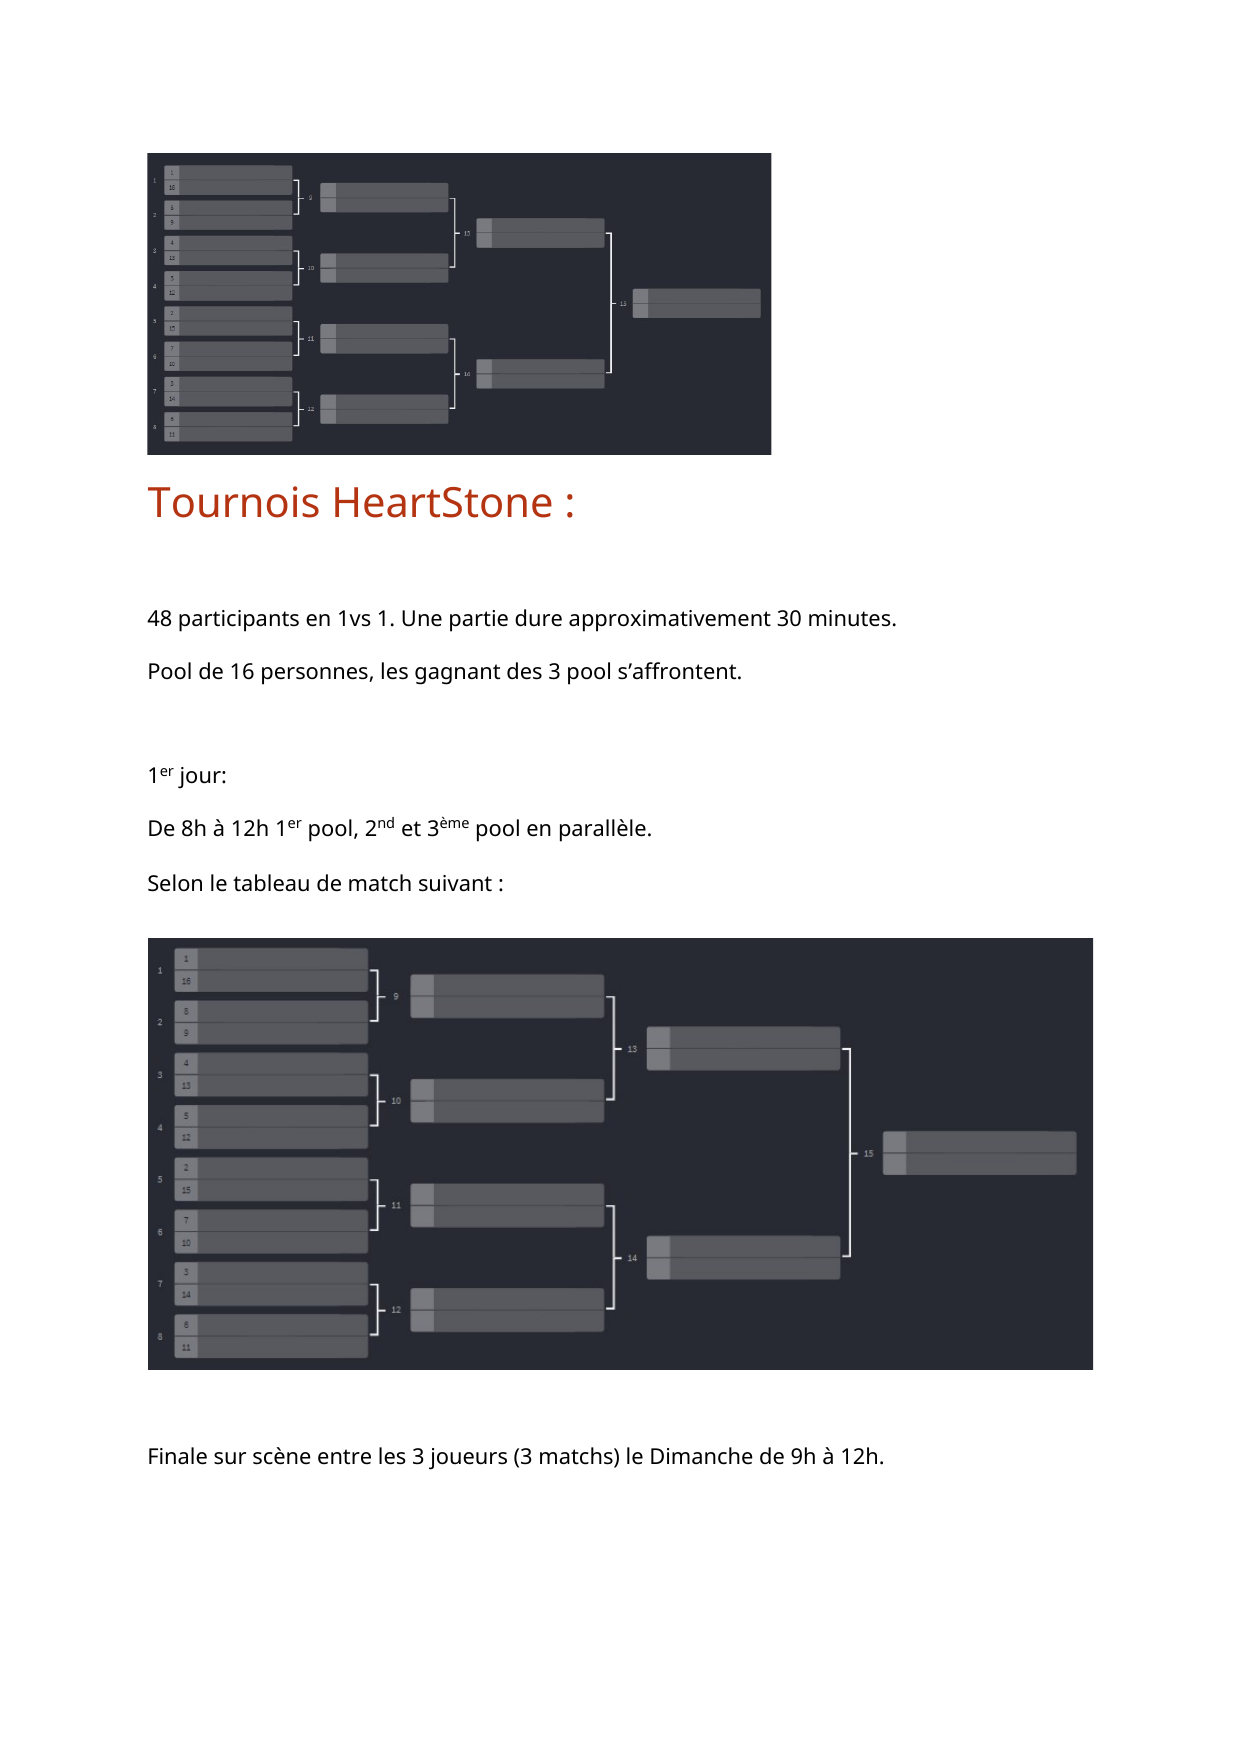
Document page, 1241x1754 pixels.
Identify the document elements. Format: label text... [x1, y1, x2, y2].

text Tournois HeartStone : [147, 473, 1099, 530]
text Pool de 16 personnes, les gagnant des 3 pool s’affrontent. [147, 656, 1099, 685]
text 48 participants en 1vs 1. Une partie dure approximativement 30 minutes. [147, 603, 1075, 633]
text Finale sur scène entre les 3 joueurs (3 matchs) le Dimanche de 9h à 12h. [147, 1441, 1075, 1471]
text 1er jour: [147, 761, 1075, 790]
text De 8h à 12h 1er pool, 2nd et 3ème pool en parallèle. [147, 813, 1075, 843]
text Selon le tableau de match suivant : [147, 868, 1075, 897]
